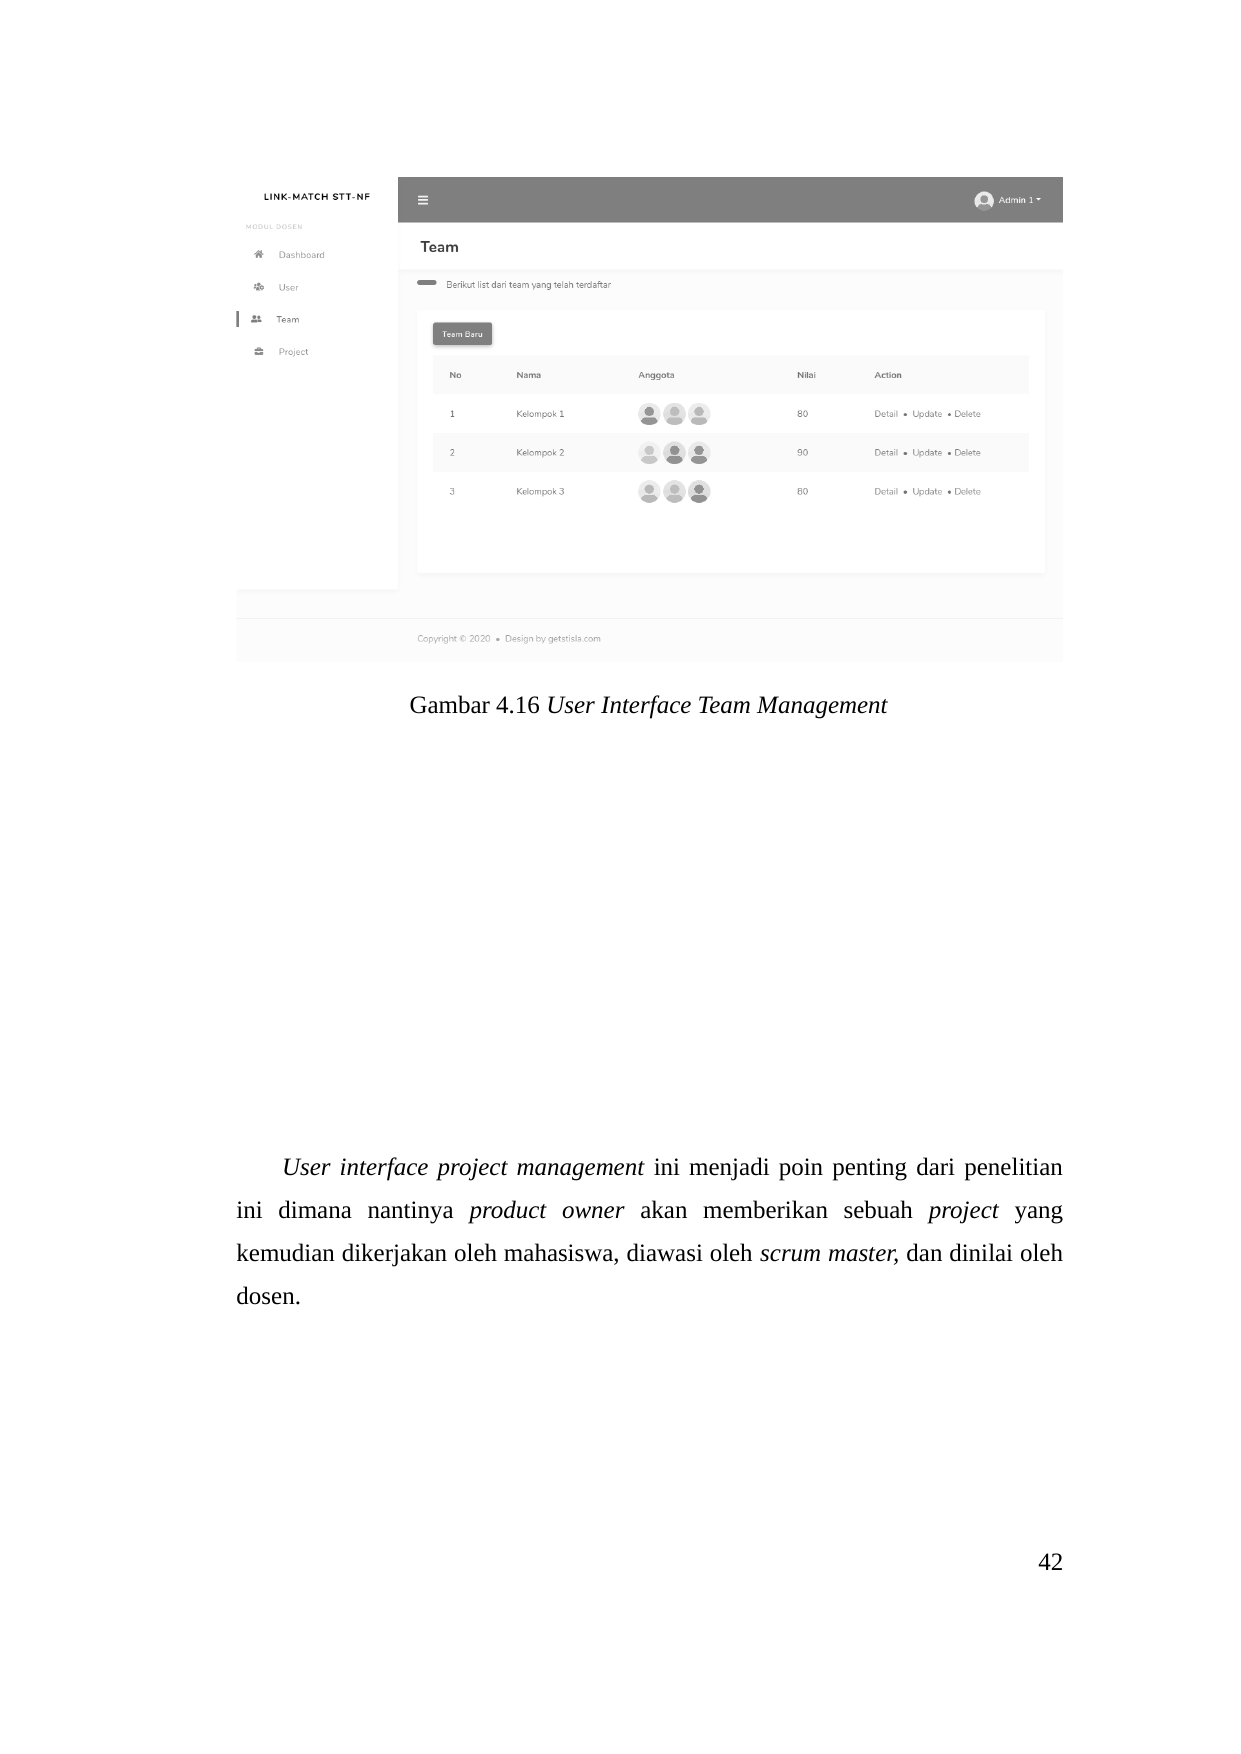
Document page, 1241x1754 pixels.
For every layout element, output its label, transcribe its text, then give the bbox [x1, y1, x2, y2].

picture [236, 177, 1063, 662]
text Gambar 4.16 User Interface Team Management [236, 690, 1063, 719]
text User interface project management ini menjadi poin penting dari penelitian ini dimana nantinya product owner akan memberikan sebuah project yang kemudian dikerjakan oleh mahasiswa, diawasi oleh scrum master, dan dinilai oleh dosen. [236, 1152, 1063, 1310]
